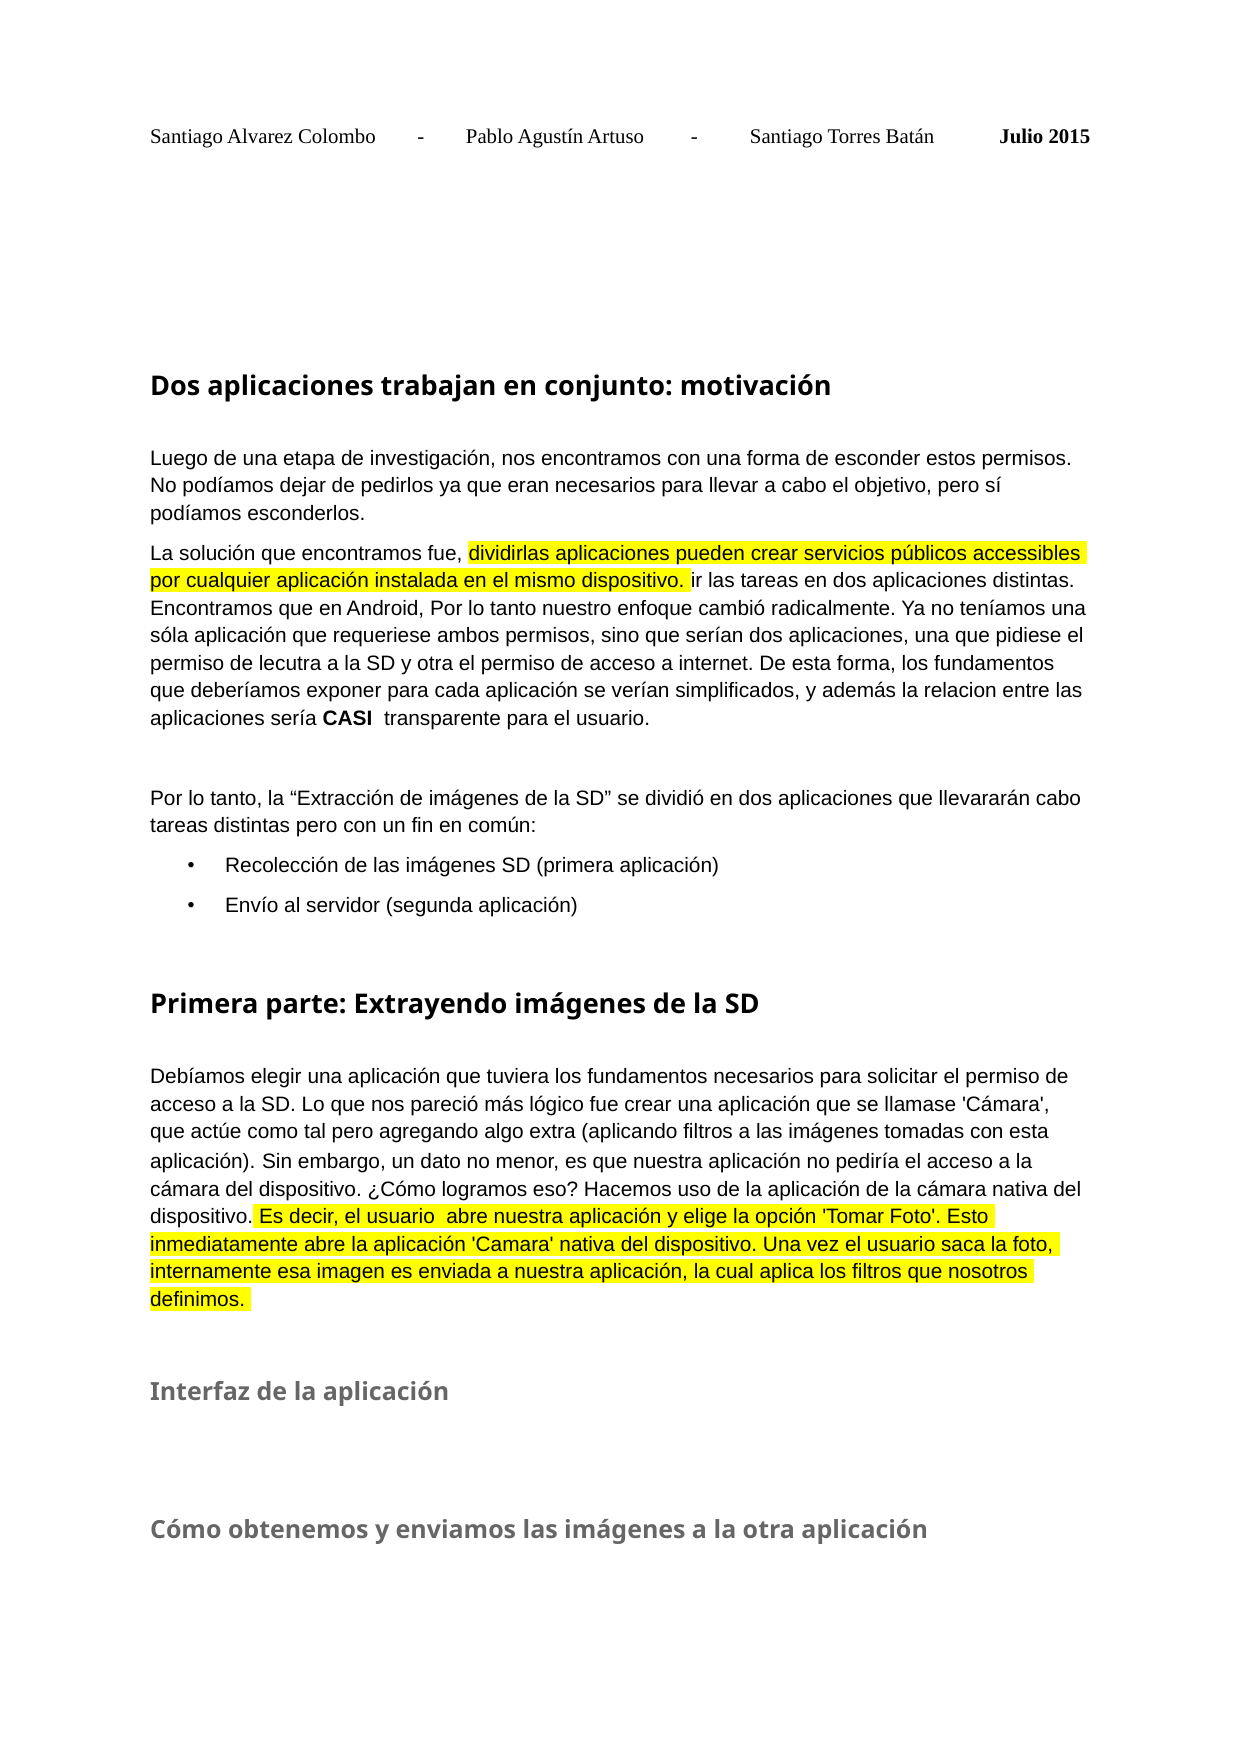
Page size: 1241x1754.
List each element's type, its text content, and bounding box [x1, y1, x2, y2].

text Por lo tanto, la “Extracción de imágenes de la SD” se dividió en dos aplicaciones que llevararán cabo tareas distintas pero con un fin en común: [150, 786, 1090, 837]
subtitle Dos aplicaciones trabajan en conjunto: motivación [150, 366, 1090, 403]
text Debíamos elegir una aplicación que tuviera los fundamentos necesarios para solicitar el permiso de acceso a la SD. Lo que nos pareció más lógico fue crear una aplicación que se llamase 'Cámara', que actúe como tal pero agregando algo extra (aplicando filtros a las imágenes tomadas con esta aplicación). Sin embargo, un dato no menor, es que nuestra aplicación no pediría el acceso a la cámara del dispositivo. ¿Cómo logramos eso? Hacemos uso de la aplicación de la cámara nativa del dispositivo. Es decir, el usuario abre nuestra aplicación y elige la opción 'Tomar Foto'. Esto inmediatamente abre la aplicación 'Camara' nativa del dispositivo. Una vez el usuario saca la foto, internamente esa imagen es enviada a nuestra aplicación, la cual aplica los filtros que nosotros definimos. [150, 1064, 1090, 1311]
list Recolección de las imágenes SD (primera aplicación) [187, 853, 1090, 877]
list Envío al servidor (segunda aplicación) [187, 893, 1090, 917]
text Luego de una etapa de investigación, nos encontramos con una forma de esconder estos permisos. No podíamos dejar de pedirlos ya que eran necesarios para llevar a cabo el objetivo, pero sí podíamos esconderlos. [150, 446, 1090, 524]
subtitle Interfaz de la aplicación [150, 1373, 1090, 1408]
text La solución que encontramos fue, dividirlas aplicaciones pueden crear servicios públicos accessibles por cualquier aplicación instalada en el mismo dispositivo. ir las tareas en dos aplicaciones distintas. Encontramos que en Android, Por lo tanto nuestro enfoque cambió radicalmente. Ya no teníamos una sóla aplicación que requeriese ambos permisos, sino que serían dos aplicaciones, una que pidiese el permiso de lecutra a la SD y otra el permiso de acceso a internet. De esta forma, los fundamentos que deberíamos exponer para cada aplicación se verían simplificados, y además la relacion entre las aplicaciones sería CASI transparente para el usuario. [150, 541, 1090, 729]
subtitle Cómo obtenemos y enviamos las imágenes a la otra aplicación [150, 1512, 1090, 1546]
subtitle Primera parte: Extrayendo imágenes de la SD [150, 984, 1090, 1021]
